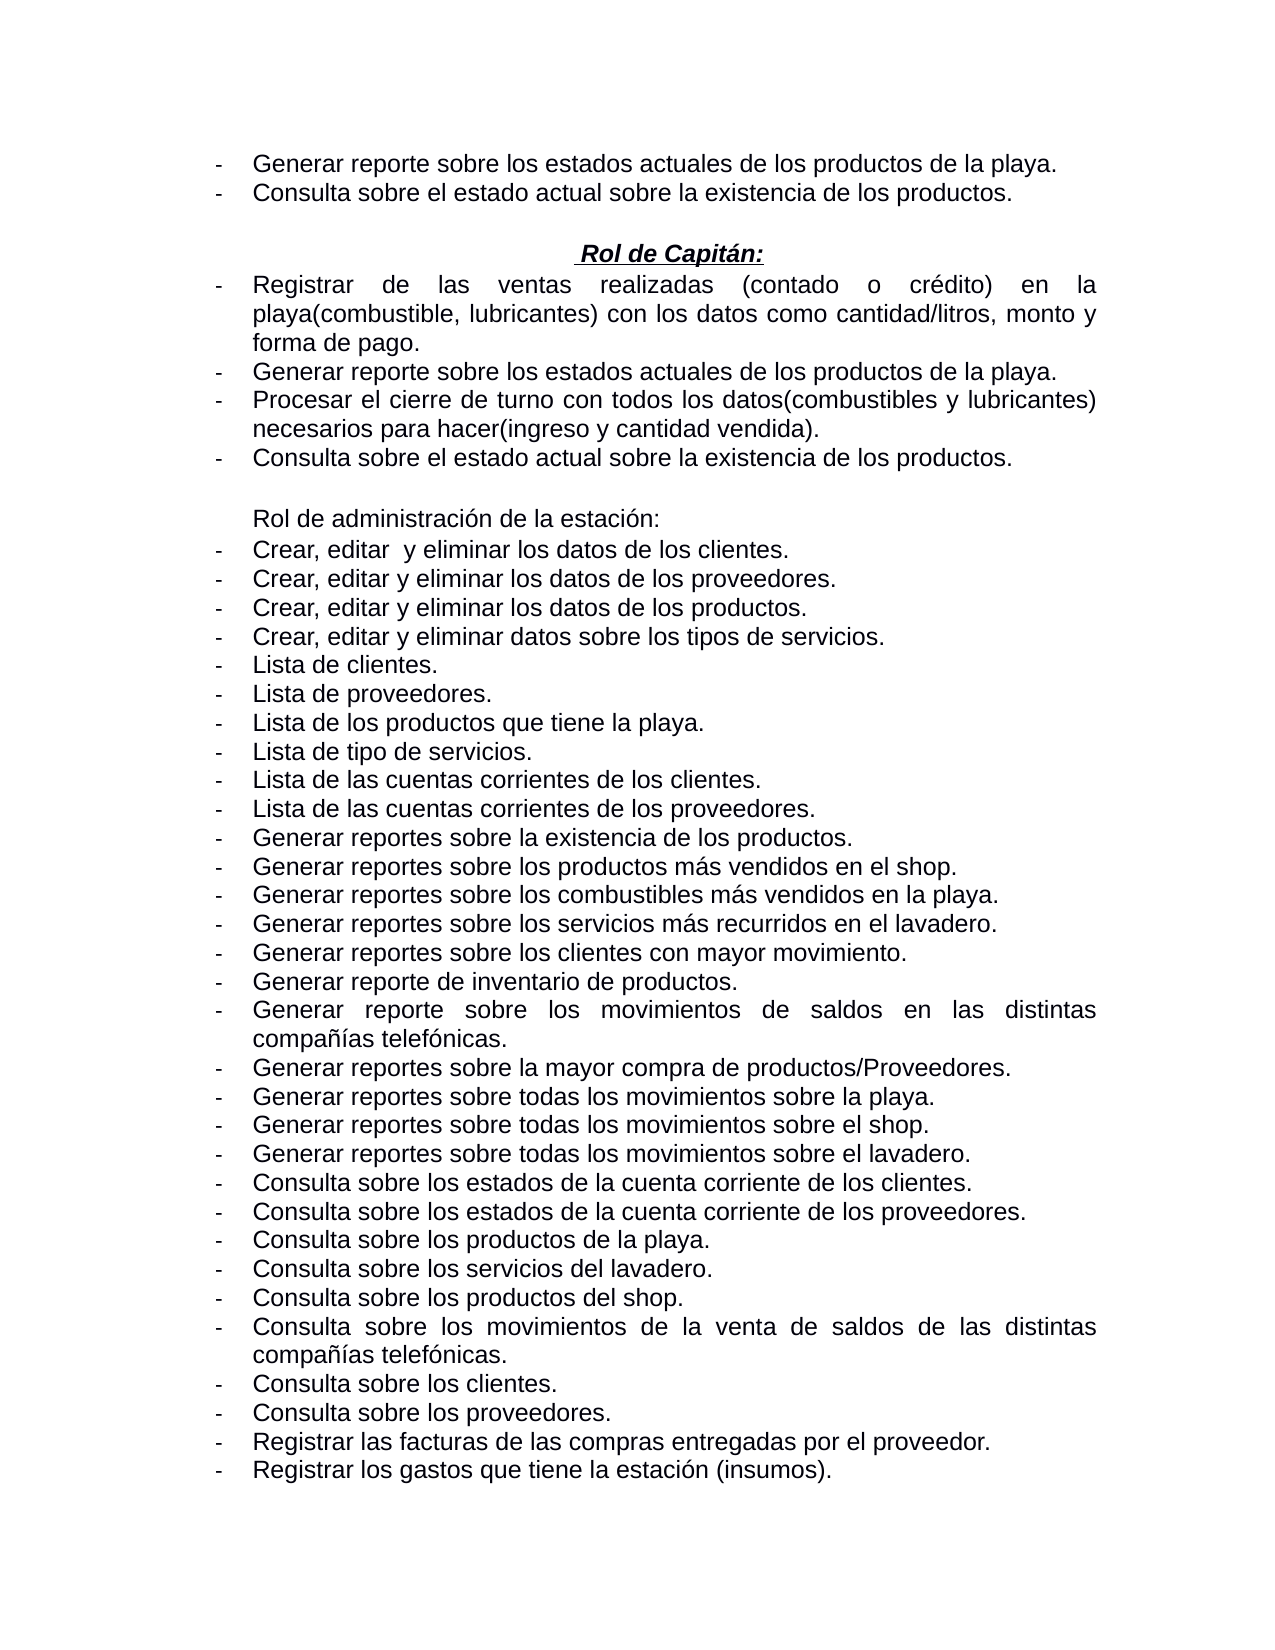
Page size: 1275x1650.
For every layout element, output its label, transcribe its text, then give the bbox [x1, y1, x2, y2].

list Consulta sobre el estado actual sobre la existencia de los productos. [215, 441, 1098, 472]
list Lista de tipo de servicios. [215, 735, 1098, 764]
list Lista de proveedores. [215, 678, 1098, 706]
list Registrar los gastos que tiene la estación (insumos). [215, 1454, 1098, 1484]
list Lista de los productos que tiene la playa. [215, 706, 1098, 735]
list Registrar las facturas de las compras entregadas por el proveedor. [215, 1425, 1098, 1454]
text Rol de administración de la estación: [177, 502, 1098, 532]
list Crear, editar y eliminar los datos de los clientes. [215, 536, 1098, 563]
list Generar reporte sobre los estados actuales de los productos de la playa. [215, 149, 1098, 176]
list Generar reportes sobre todas los movimientos sobre la playa. [215, 1080, 1098, 1109]
list Consulta sobre los productos de la playa. [215, 1224, 1098, 1253]
list Generar reportes sobre la existencia de los productos. [215, 821, 1098, 850]
list Lista de clientes. [215, 649, 1098, 678]
list Generar reportes sobre todas los movimientos sobre el shop. [215, 1109, 1098, 1138]
list Consulta sobre los servicios del lavadero. [215, 1253, 1098, 1281]
list Crear, editar y eliminar los datos de los productos. [215, 591, 1098, 620]
list Consulta sobre los estados de la cuenta corriente de los clientes. [215, 1166, 1098, 1195]
list Crear, editar y eliminar datos sobre los tipos de servicios. [215, 620, 1098, 649]
list Consulta sobre el estado actual sobre la existencia de los productos. [215, 176, 1098, 207]
list Generar reportes sobre los servicios más recurridos en el lavadero. [215, 908, 1098, 936]
list Generar reportes sobre los clientes con mayor movimiento. [215, 936, 1098, 965]
list Lista de las cuentas corrientes de los proveedores. [215, 793, 1098, 821]
list Generar reportes sobre los productos más vendidos en el shop. [215, 850, 1098, 879]
list Generar reporte de inventario de productos. [215, 965, 1098, 994]
text Rol de Capitán: [177, 237, 1098, 267]
list Consulta sobre los estados de la cuenta corriente de los proveedores. [215, 1195, 1098, 1224]
list Procesar el cierre de turno con todos los datos(combustibles y lubricantes) necesarios para hacer(ingreso y cantidad vendida). [215, 384, 1098, 441]
list Consulta sobre los movimientos de la venta de saldos de las distintas compañías telefónicas. [215, 1310, 1098, 1368]
list Generar reporte sobre los movimientos de saldos en las distintas compañías telefónicas. [215, 994, 1098, 1051]
list Crear, editar y eliminar los datos de los proveedores. [215, 563, 1098, 591]
list Lista de las cuentas corrientes de los clientes. [215, 764, 1098, 793]
list Consulta sobre los proveedores. [215, 1396, 1098, 1425]
list Generar reportes sobre la mayor compra de productos/Proveedores. [215, 1051, 1098, 1080]
list Consulta sobre los productos del shop. [215, 1281, 1098, 1310]
list Generar reportes sobre los combustibles más vendidos en la playa. [215, 879, 1098, 908]
list Generar reportes sobre todas los movimientos sobre el lavadero. [215, 1138, 1098, 1166]
list Registrar de las ventas realizadas (contado o crédito) en la playa(combustible, lubricantes) con los datos como cantidad/litros, monto y forma de pago. [215, 271, 1098, 355]
list Generar reporte sobre los estados actuales de los productos de la playa. [215, 355, 1098, 384]
list Consulta sobre los clientes. [215, 1368, 1098, 1396]
